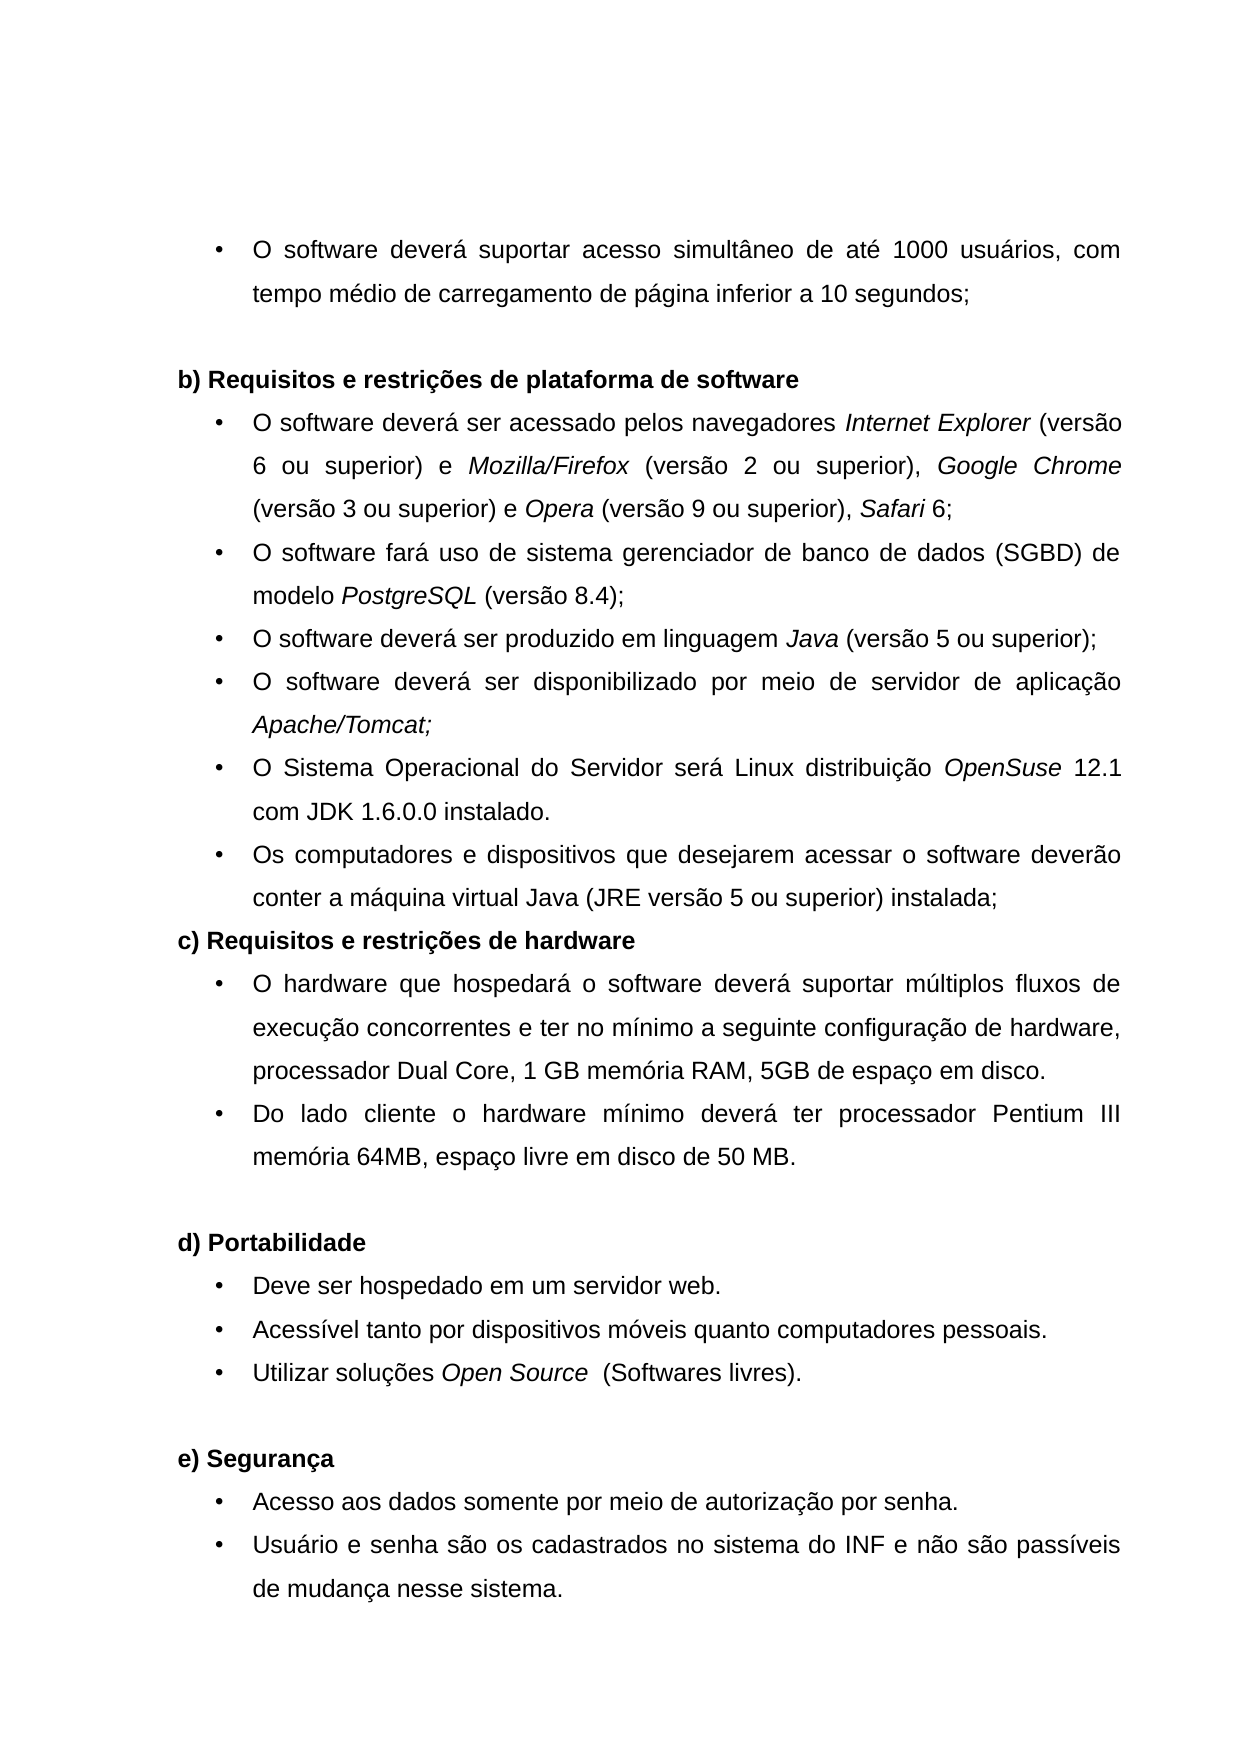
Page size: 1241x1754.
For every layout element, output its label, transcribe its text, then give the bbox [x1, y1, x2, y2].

list O software deverá ser acessado pelos navegadores Internet Explorer (versão 6 ou superior) e Mozilla/Firefox (versão 2 ou superior), Google Chrome (versão 3 ou superior) e Opera (versão 9 ou superior), Safari 6; [215, 408, 1122, 523]
list Deve ser hospedado em um servidor web. [215, 1271, 1122, 1300]
list O software deverá suportar acesso simultâneo de até 1000 usuários, com tempo médio de carregamento de página inferior a 10 segundos; [215, 235, 1122, 307]
list Usuário e senha são os cadastrados no sistema do INF e não são passíveis de mudança nesse sistema. [215, 1531, 1122, 1602]
text d) Portabilidade [177, 1228, 1122, 1257]
list O software deverá ser disponibilizado por meio de servidor de aplicação Apache/Tomcat; [215, 667, 1122, 739]
list O hardware que hospedará o software deverá suportar múltiplos fluxos de execução concorrentes e ter no mínimo a seguinte configuração de hardware, processador Dual Core, 1 GB memória RAM, 5GB de espaço em disco. [215, 969, 1122, 1084]
list O software deverá ser produzido em linguagem Java (versão 5 ou superior); [215, 624, 1122, 653]
list Do lado cliente o hardware mínimo deverá ter processador Pentium III memória 64MB, espaço livre em disco de 50 MB. [215, 1099, 1122, 1171]
list Utilizar soluções Open Source (Softwares livres). [215, 1358, 1122, 1387]
list Acesso aos dados somente por meio de autorização por senha. [215, 1487, 1122, 1516]
list Acessível tanto por dispositivos móveis quanto computadores pessoais. [215, 1314, 1122, 1343]
text c) Requisitos e restrições de hardware [177, 926, 1122, 955]
list O software fará uso de sistema gerenciador de banco de dados (SGBD) de modelo PostgreSQL (versão 8.4); [215, 537, 1122, 609]
list Os computadores e dispositivos que desejarem acessar o software deverão conter a máquina virtual Java (JRE versão 5 ou superior) instalada; [215, 840, 1122, 912]
text e) Segurança [177, 1444, 1122, 1473]
text b) Requisitos e restrições de plataforma de software [177, 365, 1122, 394]
list O Sistema Operacional do Servidor será Linux distribuição OpenSuse 12.1 com JDK 1.6.0.0 instalado. [215, 753, 1122, 825]
